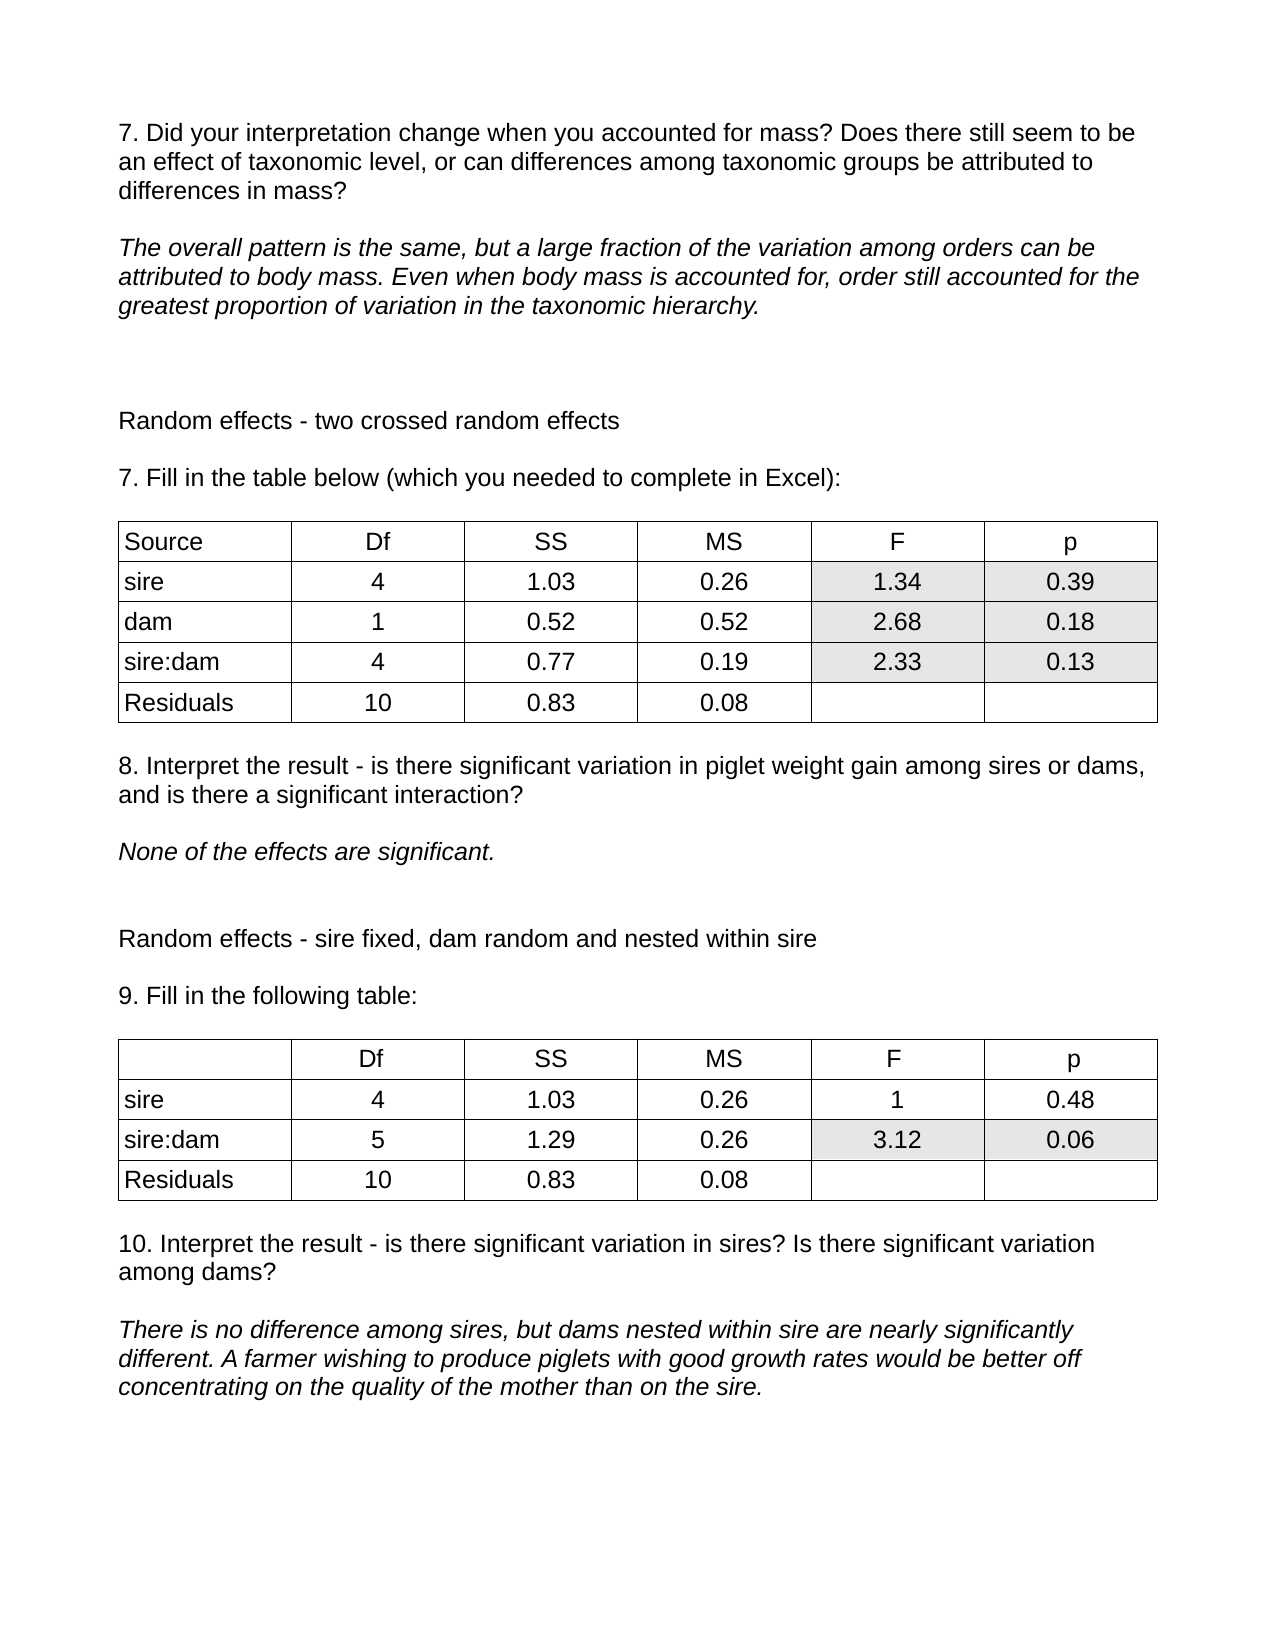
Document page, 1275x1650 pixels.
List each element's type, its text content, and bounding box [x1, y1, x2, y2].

text 8. Interpret the result - is there significant variation in piglet weight gain among sires or dams, and is there a significant interaction? [118, 751, 1157, 808]
table_cell 5 [292, 1120, 464, 1159]
table_cell 1 [292, 602, 464, 642]
text Random effects - two crossed random effects [118, 406, 1157, 434]
table_cell 0.26 [638, 1120, 811, 1159]
table_cell 4 [292, 643, 464, 682]
text 10. Interpret the result - is there significant variation in sires? Is there significant variation among dams? [118, 1229, 1157, 1286]
table_cell sire [119, 562, 291, 601]
table_cell 1.29 [465, 1120, 637, 1159]
table_cell dam [119, 602, 291, 642]
text 9. Fill in the following table: [118, 981, 1157, 1010]
table_cell 1.34 [812, 562, 984, 601]
table_cell [985, 1161, 1157, 1200]
table_cell 1 [812, 1080, 984, 1119]
table_cell 1.03 [465, 1080, 637, 1119]
table_header Df [292, 1040, 464, 1079]
table_cell 0.26 [638, 562, 811, 601]
table_cell 0.77 [465, 643, 637, 682]
table_cell sire [119, 1080, 291, 1119]
table_header F [812, 522, 984, 561]
table_cell Residuals [119, 683, 291, 722]
text The overall pattern is the same, but a large fraction of the variation among orders can be attributed to body mass. Even when body mass is accounted for, order still accounted for the greatest proportion of variation in the taxonomic hierarchy. [118, 233, 1157, 319]
table_cell 3.12 [812, 1120, 984, 1159]
table_cell [812, 1161, 984, 1200]
table_cell 10 [292, 1161, 464, 1200]
text None of the effects are significant. [118, 837, 1157, 866]
table_cell 0.06 [985, 1120, 1157, 1159]
text 7. Fill in the table below (which you needed to complete in Excel): [118, 463, 1157, 492]
table_cell 0.26 [638, 1080, 811, 1119]
table_cell 0.18 [985, 602, 1157, 642]
table_cell 0.83 [465, 683, 637, 722]
table_header SS [465, 522, 637, 561]
table_cell 0.08 [638, 1161, 811, 1200]
table_cell 0.39 [985, 562, 1157, 601]
table_cell 0.83 [465, 1161, 637, 1200]
table_cell [812, 683, 984, 722]
table_cell Residuals [119, 1161, 291, 1200]
table_header F [812, 1040, 984, 1079]
table_cell sire:dam [119, 1120, 291, 1159]
table_header SS [465, 1040, 637, 1079]
text There is no difference among sires, but dams nested within sire are nearly significantly different. A farmer wishing to produce piglets with good growth rates would be better off concentrating on the quality of the mother than on the sire. [118, 1315, 1157, 1401]
table_cell 0.19 [638, 643, 811, 682]
text Random effects - sire fixed, dam random and nested within sire [118, 923, 1157, 952]
table_cell 4 [292, 562, 464, 601]
table_cell 0.52 [638, 602, 811, 642]
table_cell 2.33 [812, 643, 984, 682]
table_cell 0.13 [985, 643, 1157, 682]
table_cell 0.48 [985, 1080, 1157, 1119]
table_header MS [638, 522, 811, 561]
table_header Source [119, 522, 291, 561]
table_cell 10 [292, 683, 464, 722]
table_cell 0.08 [638, 683, 811, 722]
table_cell 2.68 [812, 602, 984, 642]
table_header Df [292, 522, 464, 561]
table_header MS [638, 1040, 811, 1079]
table_header p [985, 522, 1157, 561]
text 7. Did your interpretation change when you accounted for mass? Does there still seem to be an effect of taxonomic level, or can differences among taxonomic groups be attributed to differences in mass? [118, 118, 1157, 204]
table_cell 4 [292, 1080, 464, 1119]
table_cell [985, 683, 1157, 722]
table_cell 0.52 [465, 602, 637, 642]
table_header [119, 1040, 291, 1079]
table_cell 1.03 [465, 562, 637, 601]
table_header p [985, 1040, 1157, 1079]
table_cell sire:dam [119, 643, 291, 682]
